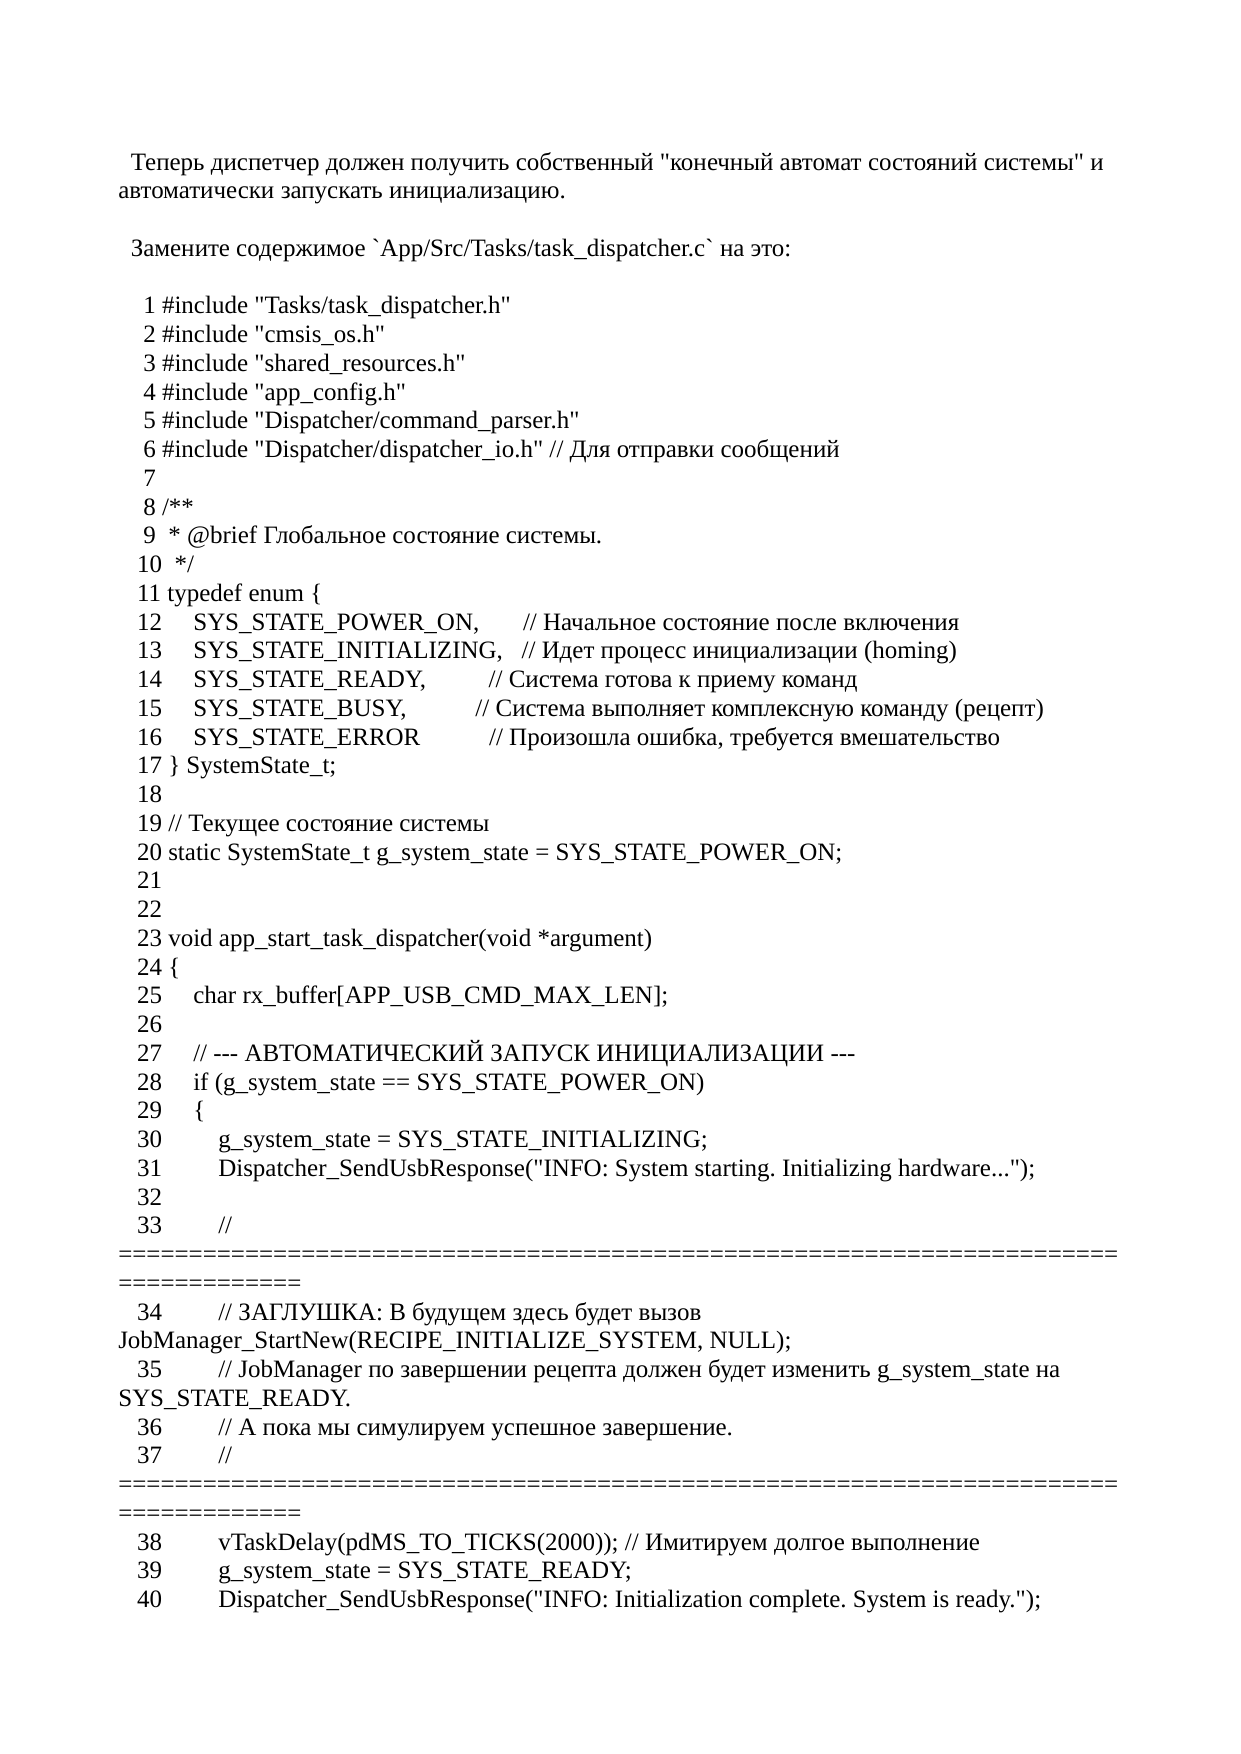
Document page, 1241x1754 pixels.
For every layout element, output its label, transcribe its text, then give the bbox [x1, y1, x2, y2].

text 16 SYS_STATE_ERROR // Произошла ошибка, требуется вмешательство [118, 722, 1122, 751]
text 27 // --- АВТОМАТИЧЕСКИЙ ЗАПУСК ИНИЦИАЛИЗАЦИИ --- [118, 1038, 1122, 1067]
text 14 SYS_STATE_READY, // Система готова к приему команд [118, 664, 1122, 693]
text 8 /** [118, 492, 1122, 521]
text 17 } SystemState_t; [118, 751, 1122, 779]
text 21 [118, 866, 1122, 894]
text 30 g_system_state = SYS_STATE_INITIALIZING; [118, 1124, 1122, 1153]
text 18 [118, 779, 1122, 808]
text 6 #include "Dispatcher/dispatcher_io.h" // Для отправки сообщений [118, 434, 1122, 463]
text Теперь диспетчер должен получить собственный "конечный автомат состояний системы" и автоматически запускать инициализацию. [118, 147, 1122, 204]
text Замените содержимое `App/Src/Tasks/task_dispatcher.c` на это: [118, 233, 1122, 262]
text 2 #include "cmsis_os.h" [118, 319, 1122, 348]
text 22 [118, 894, 1122, 923]
text 9 * @brief Глобальное состояние системы. [118, 521, 1122, 549]
text 38 vTaskDelay(pdMS_TO_TICKS(2000)); // Имитируем долгое выполнение [118, 1527, 1122, 1556]
text 19 // Текущее состояние системы [118, 808, 1122, 837]
text 4 #include "app_config.h" [118, 377, 1122, 406]
text 34 // ЗАГЛУШКА: В будущем здесь будет вызов JobManager_StartNew(RECIPE_INITIALIZE_SYSTEM, NULL); [118, 1297, 1122, 1354]
text 28 if (g_system_state == SYS_STATE_POWER_ON) [118, 1067, 1122, 1096]
text 15 SYS_STATE_BUSY, // Система выполняет комплексную команду (рецепт) [118, 693, 1122, 722]
text 24 { [118, 952, 1122, 981]
text 25 char rx_buffer[APP_USB_CMD_MAX_LEN]; [118, 981, 1122, 1009]
text 11 typedef enum { [118, 578, 1122, 607]
text 7 [118, 463, 1122, 492]
text 23 void app_start_task_dispatcher(void *argument) [118, 923, 1122, 952]
text 33 // ==================================================================================== [118, 1211, 1122, 1297]
text 37 // ==================================================================================== [118, 1441, 1122, 1527]
text 31 Dispatcher_SendUsbResponse("INFO: System starting. Initializing hardware..."); [118, 1153, 1122, 1182]
text 35 // JobManager по завершении рецепта должен будет изменить g_system_state на SYS_STATE_READY. [118, 1354, 1122, 1412]
text 29 { [118, 1096, 1122, 1124]
text 5 #include "Dispatcher/command_parser.h" [118, 406, 1122, 434]
text 10 */ [118, 549, 1122, 578]
text 13 SYS_STATE_INITIALIZING, // Идет процесс инициализации (homing) [118, 636, 1122, 664]
text 36 // А пока мы симулируем успешное завершение. [118, 1412, 1122, 1441]
text 20 static SystemState_t g_system_state = SYS_STATE_POWER_ON; [118, 837, 1122, 866]
text 40 Dispatcher_SendUsbResponse("INFO: Initialization complete. System is ready."); [118, 1584, 1122, 1613]
text 32 [118, 1182, 1122, 1211]
text 1 #include "Tasks/task_dispatcher.h" [118, 291, 1122, 319]
text 26 [118, 1009, 1122, 1038]
text 3 #include "shared_resources.h" [118, 348, 1122, 377]
text 12 SYS_STATE_POWER_ON, // Начальное состояние после включения [118, 607, 1122, 636]
text 39 g_system_state = SYS_STATE_READY; [118, 1556, 1122, 1584]
